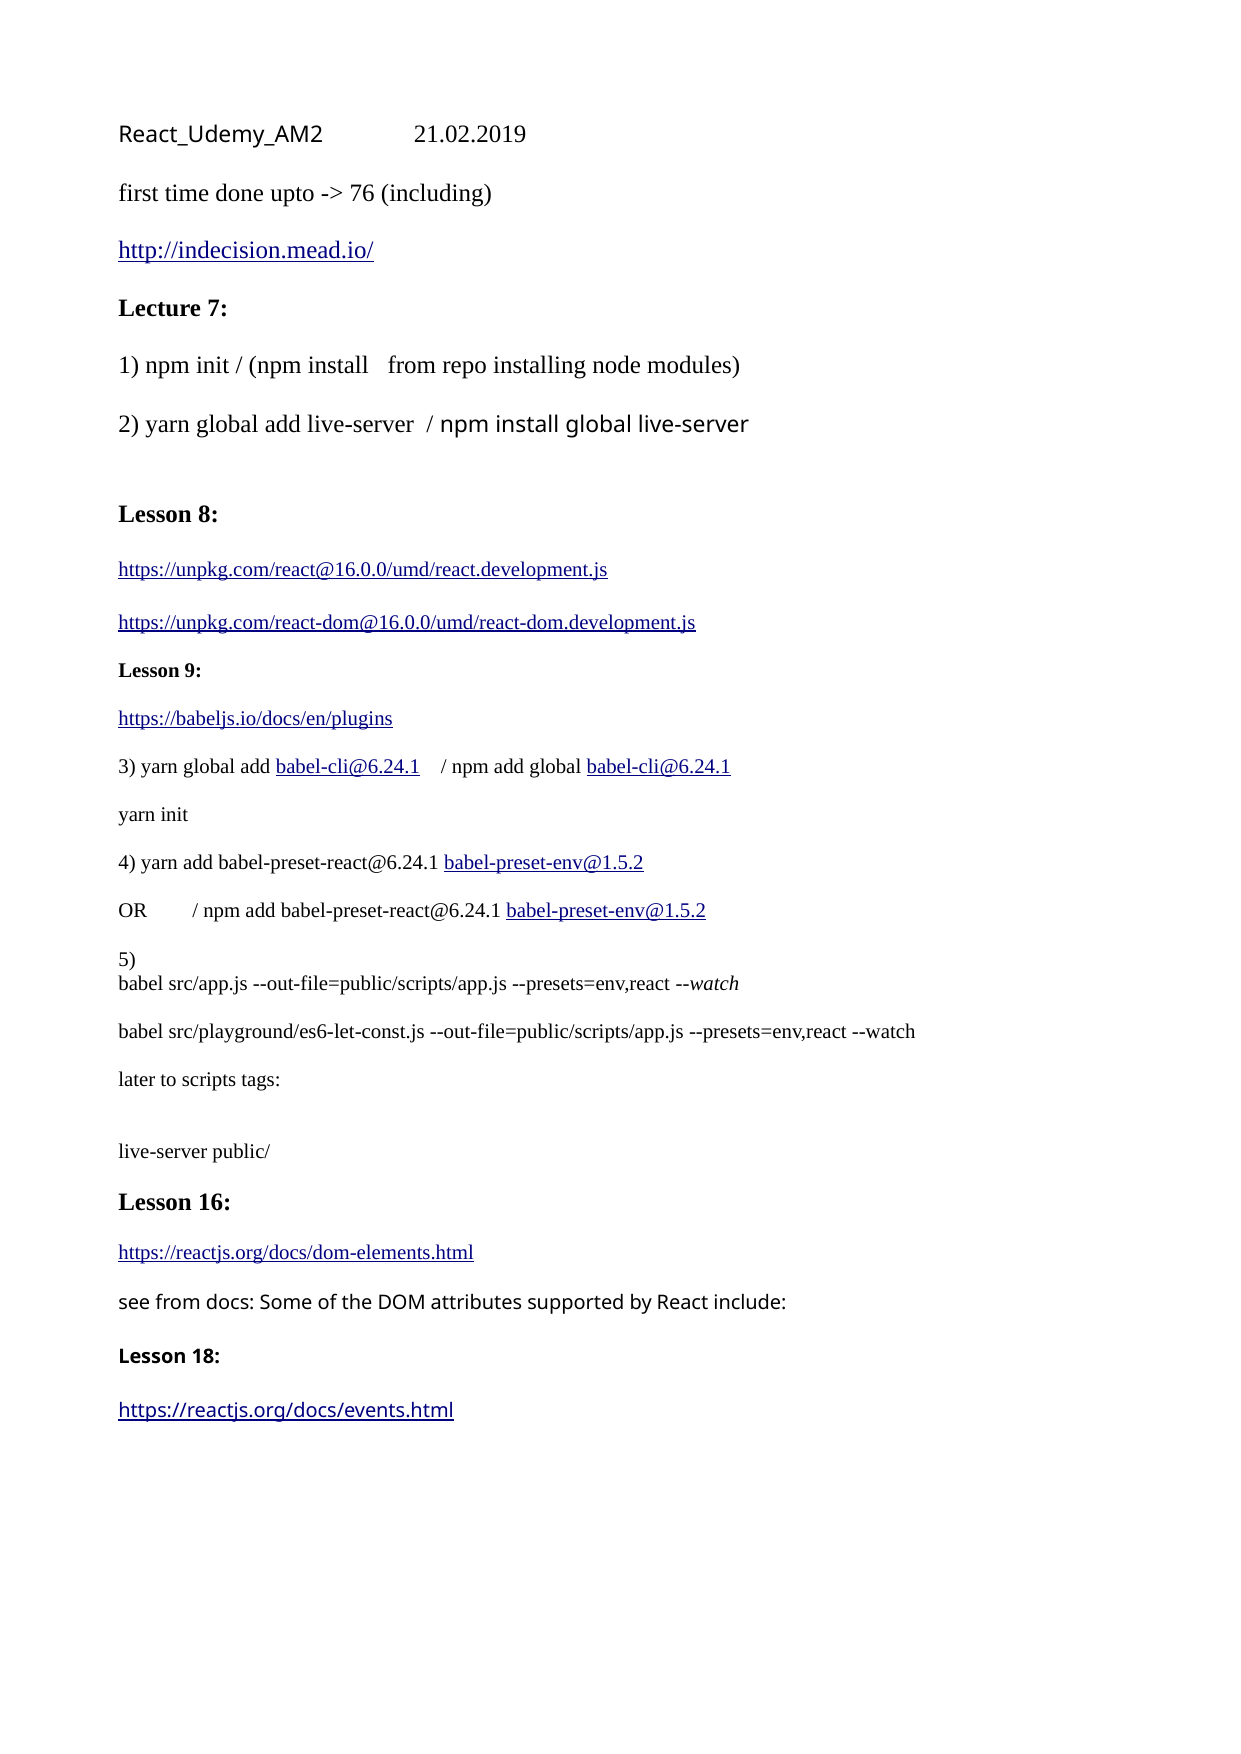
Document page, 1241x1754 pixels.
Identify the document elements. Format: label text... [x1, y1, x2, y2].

text Lesson 8: [118, 499, 1122, 528]
text 1) npm init / (npm install from repo installing node modules) [118, 351, 1122, 379]
text https://unpkg.com/react@16.0.0/umd/react.development.js [118, 557, 1122, 581]
text first time done upto -> 76 (including) [118, 178, 1122, 207]
text live-server public/ [118, 1139, 1122, 1163]
text https://reactjs.org/docs/dom-elements.html [118, 1240, 1122, 1264]
text 4) yarn add babel-preset-react@6.24.1 babel-preset-env@1.5.2 [118, 850, 1122, 874]
text Lesson 16: [118, 1187, 1122, 1216]
text 5) [118, 947, 1122, 971]
text https://unpkg.com/react-dom@16.0.0/umd/react-dom.development.js [118, 610, 1122, 634]
text http://indecision.mead.io/ [118, 236, 1122, 264]
text babel src/playground/es6-let-const.js --out-file=public/scripts/app.js --presets=env,react --watch [118, 1019, 1122, 1043]
text babel src/app.js --out-file=public/scripts/app.js --presets=env,react --watch [118, 971, 1122, 995]
text Lesson 18: [118, 1342, 1122, 1369]
text later to scripts tags: [118, 1067, 1122, 1091]
text https://babeljs.io/docs/en/plugins [118, 706, 1122, 730]
text yarn init [118, 802, 1122, 826]
text OR / npm add babel-preset-react@6.24.1 babel-preset-env@1.5.2 [118, 898, 1122, 922]
text Lecture 7: [118, 293, 1122, 322]
text https://reactjs.org/docs/events.html [118, 1396, 1122, 1423]
text see from docs: Some of the DOM attributes supported by React include: [118, 1288, 1122, 1315]
text 3) yarn global add babel-cli@6.24.1 / npm add global babel-cli@6.24.1 [118, 754, 1122, 778]
text React_Udemy_AM2 21.02.2019 [118, 118, 1122, 149]
text Lesson 9: [118, 658, 1122, 682]
text 2) yarn global add live-server / npm install global live-server [118, 408, 1122, 439]
